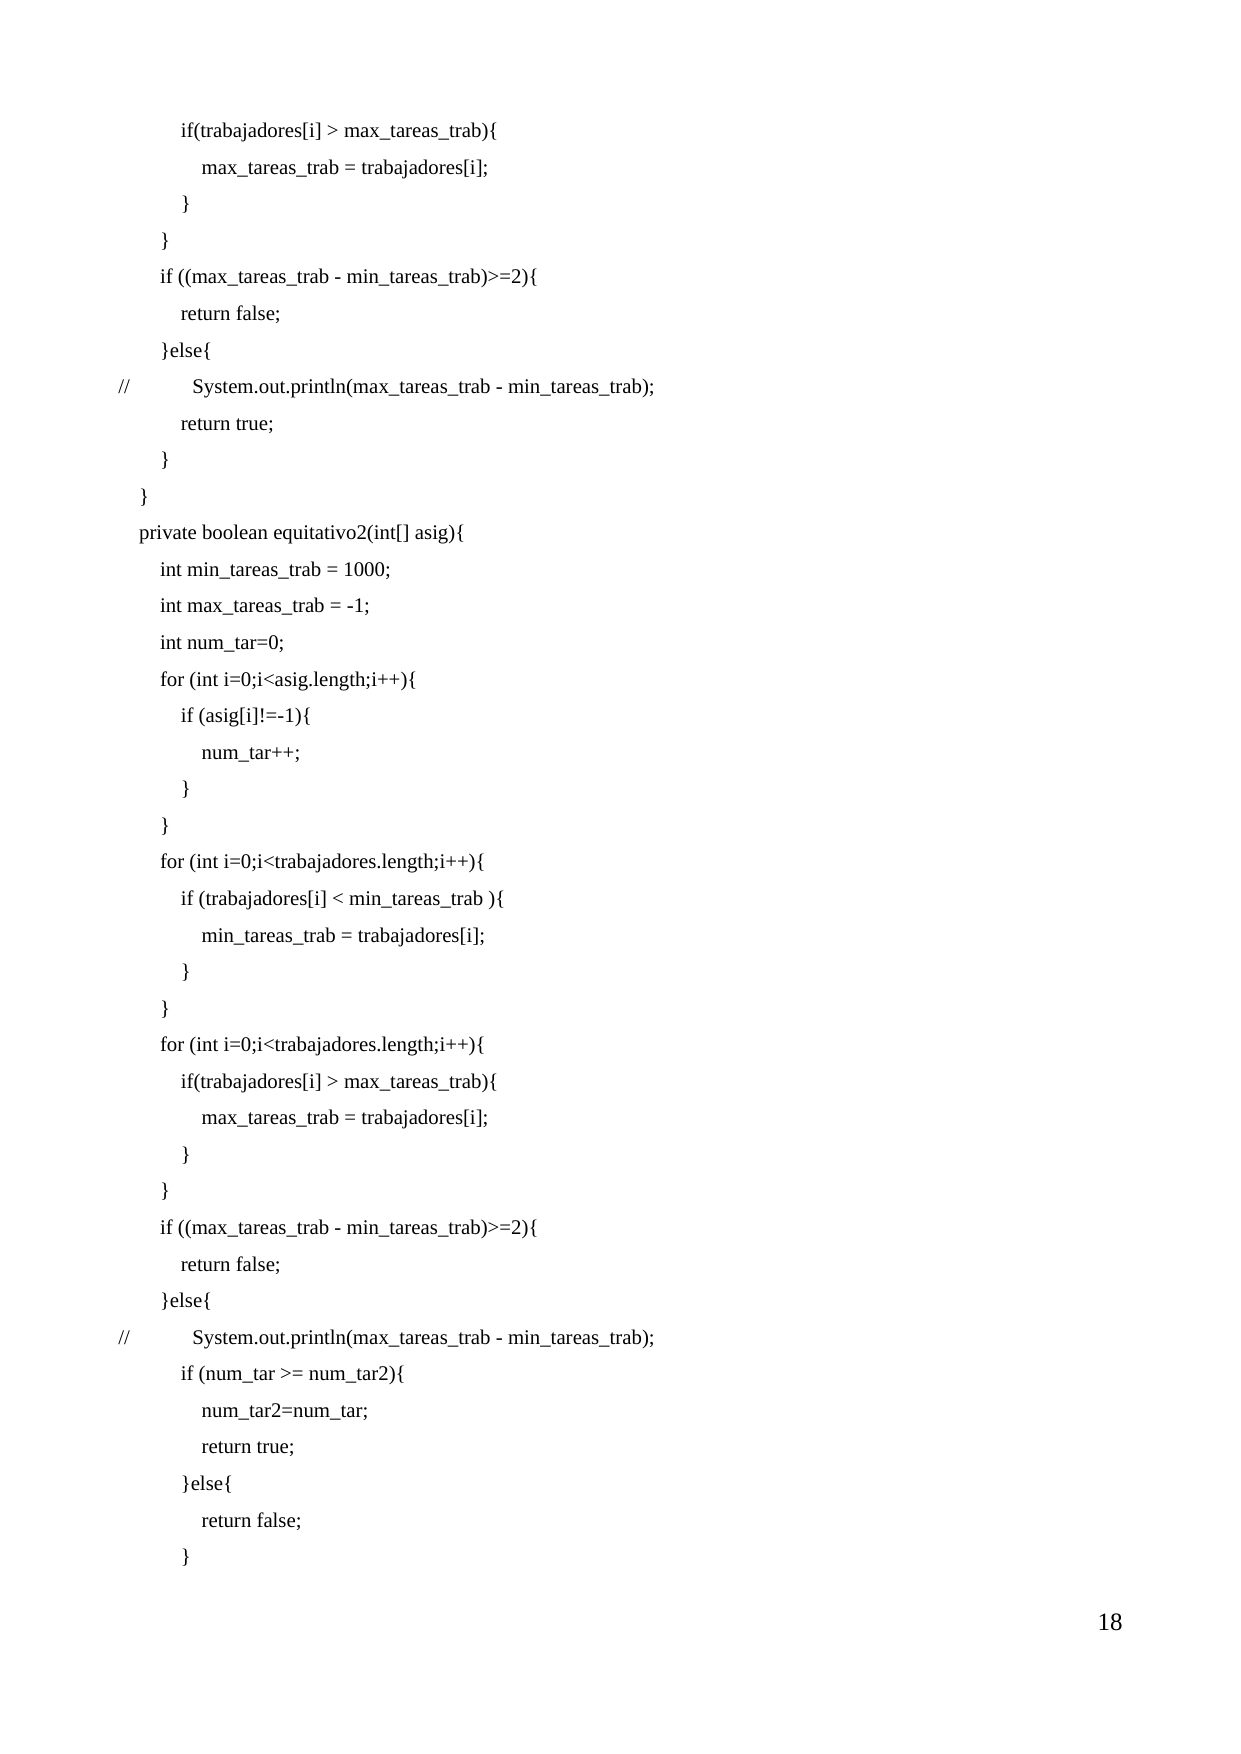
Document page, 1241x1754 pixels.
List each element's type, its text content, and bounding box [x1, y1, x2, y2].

text if (asig[i]!=-1){ [118, 703, 1122, 727]
text if (num_tar >= num_tar2){ [118, 1361, 1122, 1385]
text return false; [118, 1252, 1122, 1276]
text } [118, 228, 1122, 252]
text } [118, 1142, 1122, 1166]
text for (int i=0;i<trabajadores.length;i++){ [118, 1032, 1122, 1056]
text return false; [118, 1507, 1122, 1532]
text min_tareas_trab = trabajadores[i]; [118, 922, 1122, 947]
text max_tareas_trab = trabajadores[i]; [118, 1105, 1122, 1129]
text } [118, 813, 1122, 837]
text // System.out.println(max_tareas_trab - min_tareas_trab); [118, 374, 1122, 398]
text private boolean equitativo2(int[] asig){ [118, 520, 1122, 544]
text } [118, 1178, 1122, 1202]
text } [118, 959, 1122, 983]
text int min_tareas_trab = 1000; [118, 557, 1122, 581]
text } [118, 447, 1122, 471]
text int max_tareas_trab = -1; [118, 593, 1122, 617]
text return false; [118, 301, 1122, 325]
text } [118, 484, 1122, 508]
text }else{ [118, 337, 1122, 362]
text int num_tar=0; [118, 630, 1122, 654]
text // System.out.println(max_tareas_trab - min_tareas_trab); [118, 1325, 1122, 1349]
text if ((max_tareas_trab - min_tareas_trab)>=2){ [118, 1215, 1122, 1239]
text } [118, 1544, 1122, 1568]
text if ((max_tareas_trab - min_tareas_trab)>=2){ [118, 264, 1122, 288]
text if(trabajadores[i] > max_tareas_trab){ [118, 118, 1122, 142]
text for (int i=0;i<asig.length;i++){ [118, 667, 1122, 691]
text for (int i=0;i<trabajadores.length;i++){ [118, 849, 1122, 873]
text }else{ [118, 1471, 1122, 1495]
text num_tar++; [118, 740, 1122, 764]
text return true; [118, 1434, 1122, 1458]
text return true; [118, 411, 1122, 435]
text if(trabajadores[i] > max_tareas_trab){ [118, 1069, 1122, 1093]
text } [118, 996, 1122, 1020]
text num_tar2=num_tar; [118, 1398, 1122, 1422]
text max_tareas_trab = trabajadores[i]; [118, 155, 1122, 179]
text } [118, 191, 1122, 215]
text } [118, 776, 1122, 800]
text if (trabajadores[i] < min_tareas_trab ){ [118, 886, 1122, 910]
text }else{ [118, 1288, 1122, 1312]
